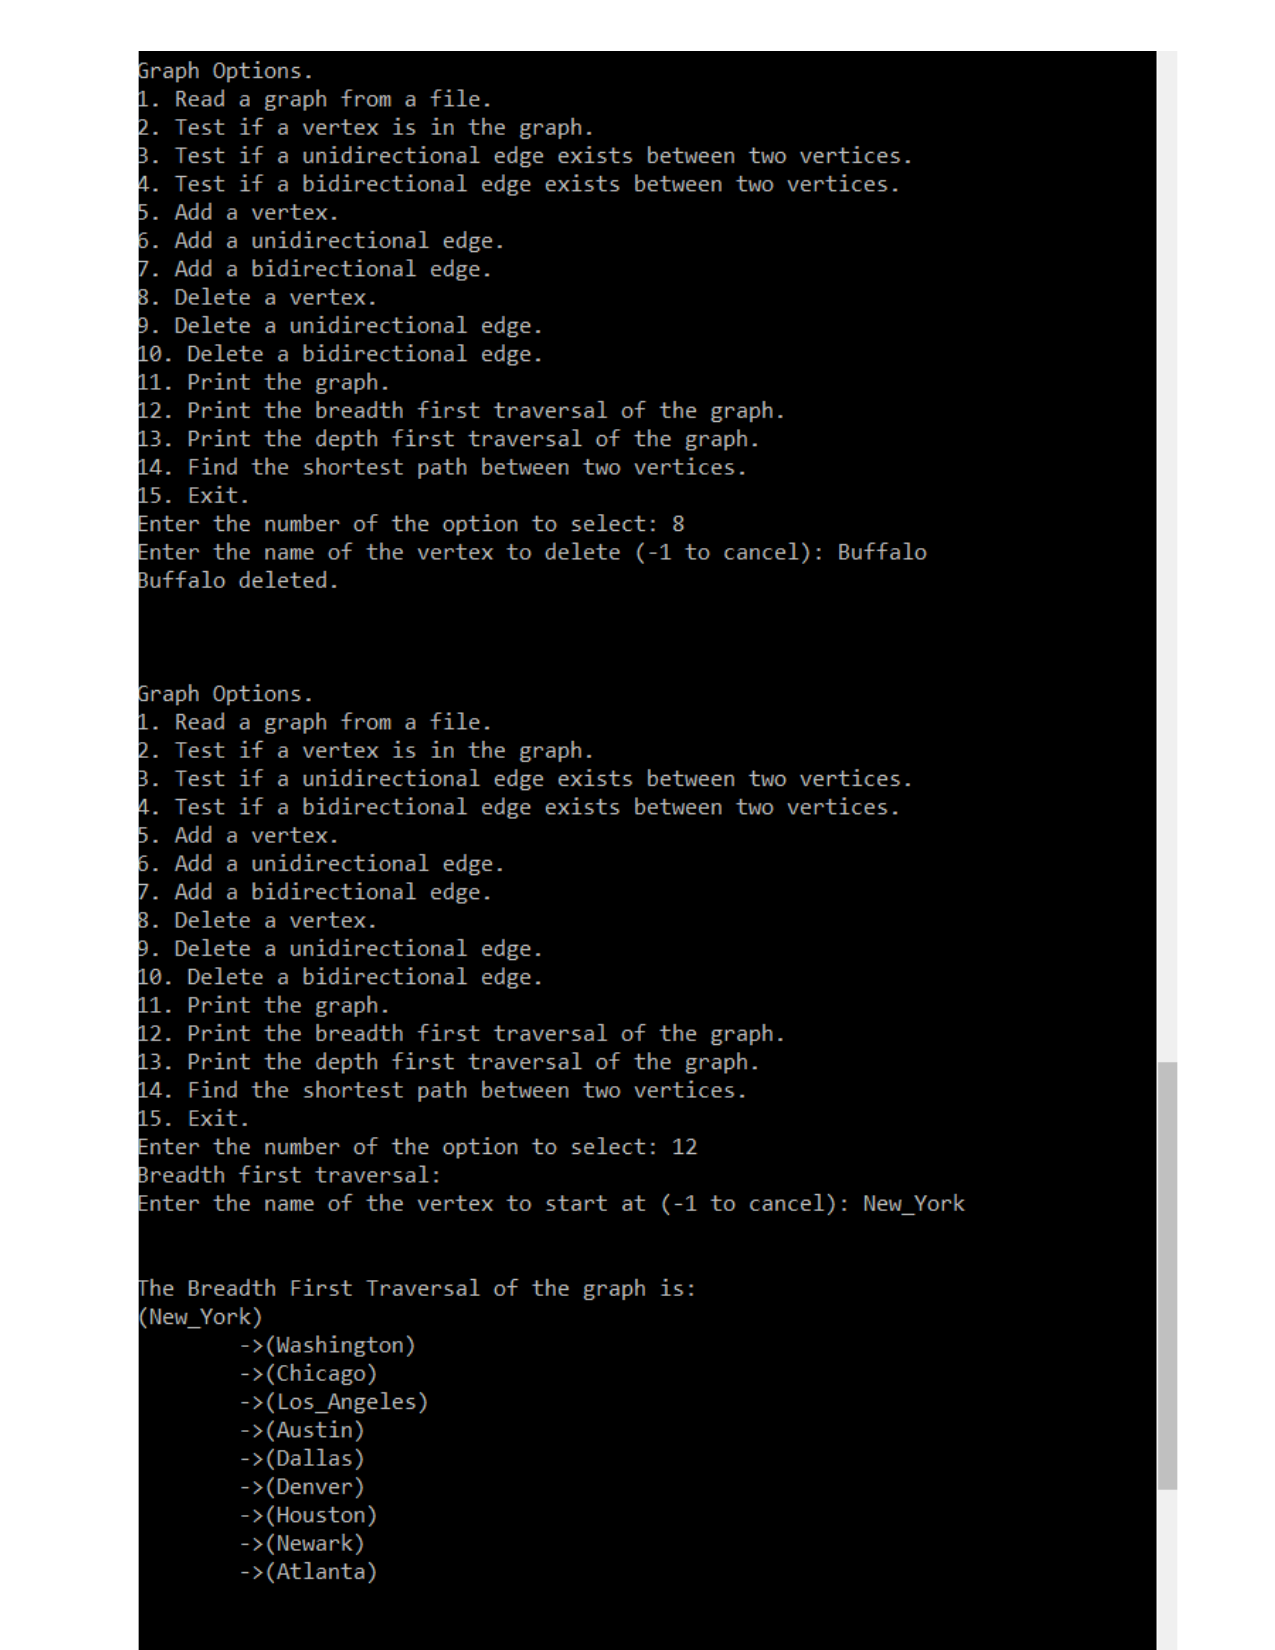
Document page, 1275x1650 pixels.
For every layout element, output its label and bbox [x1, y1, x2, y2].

picture [138, 51, 1178, 1650]
